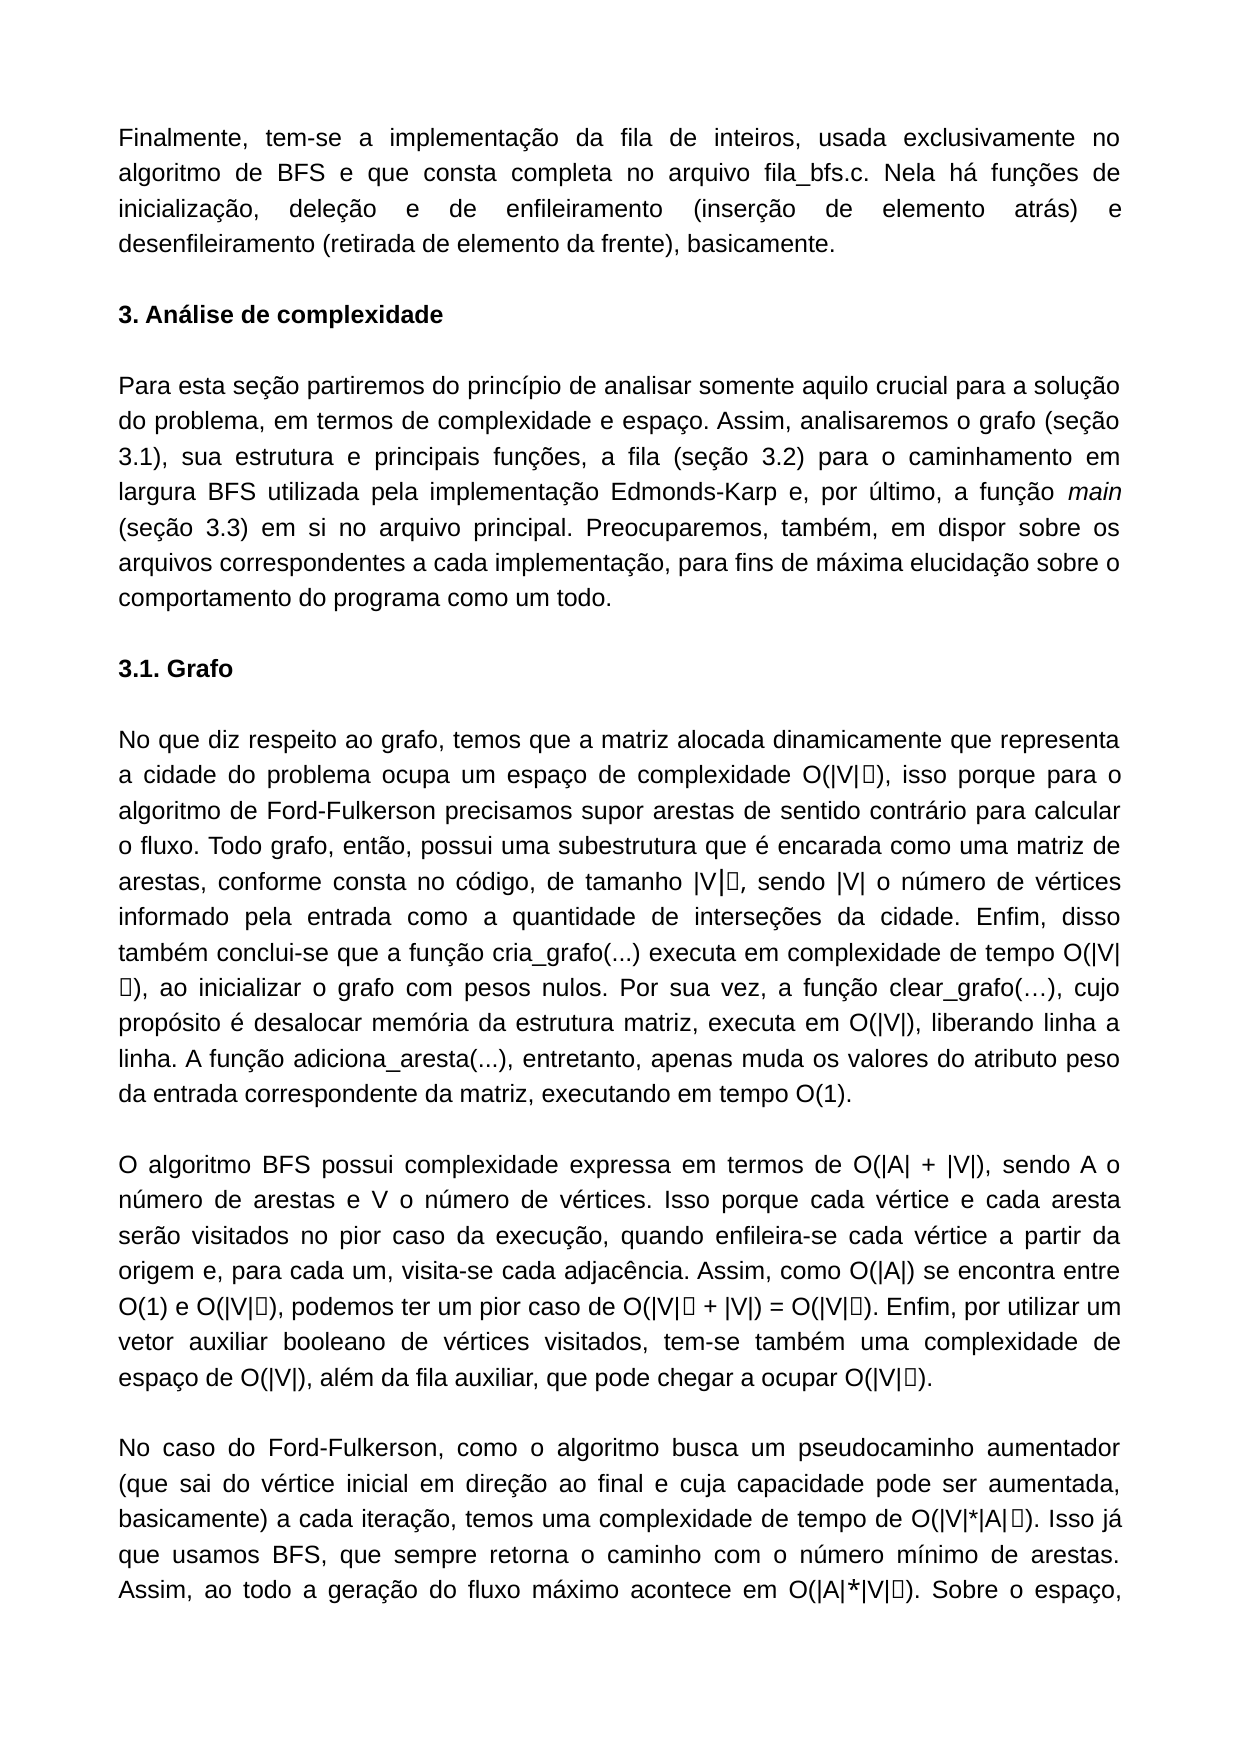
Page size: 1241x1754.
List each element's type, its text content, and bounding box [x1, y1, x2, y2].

text 3. Análise de complexidade [118, 295, 1122, 331]
text No caso do Ford-Fulkerson, como o algoritmo busca um pseudocaminho aumentador (que sai do vértice inicial em direção ao final e cuja capacidade pode ser aumentada, basicamente) a cada iteração, temos uma complexidade de tempo de O(|V|*|A|). Isso já que usamos BFS, que sempre retorna o caminho com o número mínimo de arestas. Assim, ao todo a geração do fluxo máximo acontece em O(|A|*|V|). Sobre o espaço, [118, 1428, 1122, 1606]
text Para esta seção partiremos do princípio de analisar somente aquilo crucial para a solução do problema, em termos de complexidade e espaço. Assim, analisaremos o grafo (seção 3.1), sua estrutura e principais funções, a fila (seção 3.2) para o caminhamento em largura BFS utilizada pela implementação Edmonds-Karp e, por último, a função main (seção 3.3) em si no arquivo principal. Preocuparemos, também, em dispor sobre os arquivos correspondentes a cada implementação, para fins de máxima elucidação sobre o comportamento do programa como um todo. [118, 366, 1122, 614]
text No que diz respeito ao grafo, temos que a matriz alocada dinamicamente que representa a cidade do problema ocupa um espaço de complexidade O(|V|), isso porque para o algoritmo de Ford-Fulkerson precisamos supor arestas de sentido contrário para calcular o fluxo. Todo grafo, então, possui uma subestrutura que é encarada como uma matriz de arestas, conforme consta no código, de tamanho |V|, sendo |V| o número de vértices informado pela entrada como a quantidade de interseções da cidade. Enfim, disso também conclui-se que a função cria_grafo(...) executa em complexidade de tempo O(|V|), ao inicializar o grafo com pesos nulos. Por sua vez, a função clear_grafo(…), cujo propósito é desalocar memória da estrutura matriz, executa em O(|V|), liberando linha a linha. A função adiciona_aresta(...), entretanto, apenas muda os valores do atributo peso da entrada correspondente da matriz, executando em tempo O(1). [118, 720, 1122, 1110]
text Finalmente, tem-se a implementação da fila de inteiros, usada exclusivamente no algoritmo de BFS e que consta completa no arquivo fila_bfs.c. Nela há funções de inicialização, deleção e de enfileiramento (inserção de elemento atrás) e desenfileiramento (retirada de elemento da frente), basicamente. [118, 118, 1122, 260]
text 3.1. Grafo [118, 649, 1122, 685]
text O algoritmo BFS possui complexidade expressa em termos de O(|A| + |V|), sendo A o número de arestas e V o número de vértices. Isso porque cada vértice e cada aresta serão visitados no pior caso da execução, quando enfileira-se cada vértice a partir da origem e, para cada um, visita-se cada adjacência. Assim, como O(|A|) se encontra entre O(1) e O(|V|), podemos ter um pior caso de O(|V| + |V|) = O(|V|). Enfim, por utilizar um vetor auxiliar booleano de vértices visitados, tem-se também uma complexidade de espaço de O(|V|), além da fila auxiliar, que pode chegar a ocupar O(|V|). [118, 1145, 1122, 1393]
